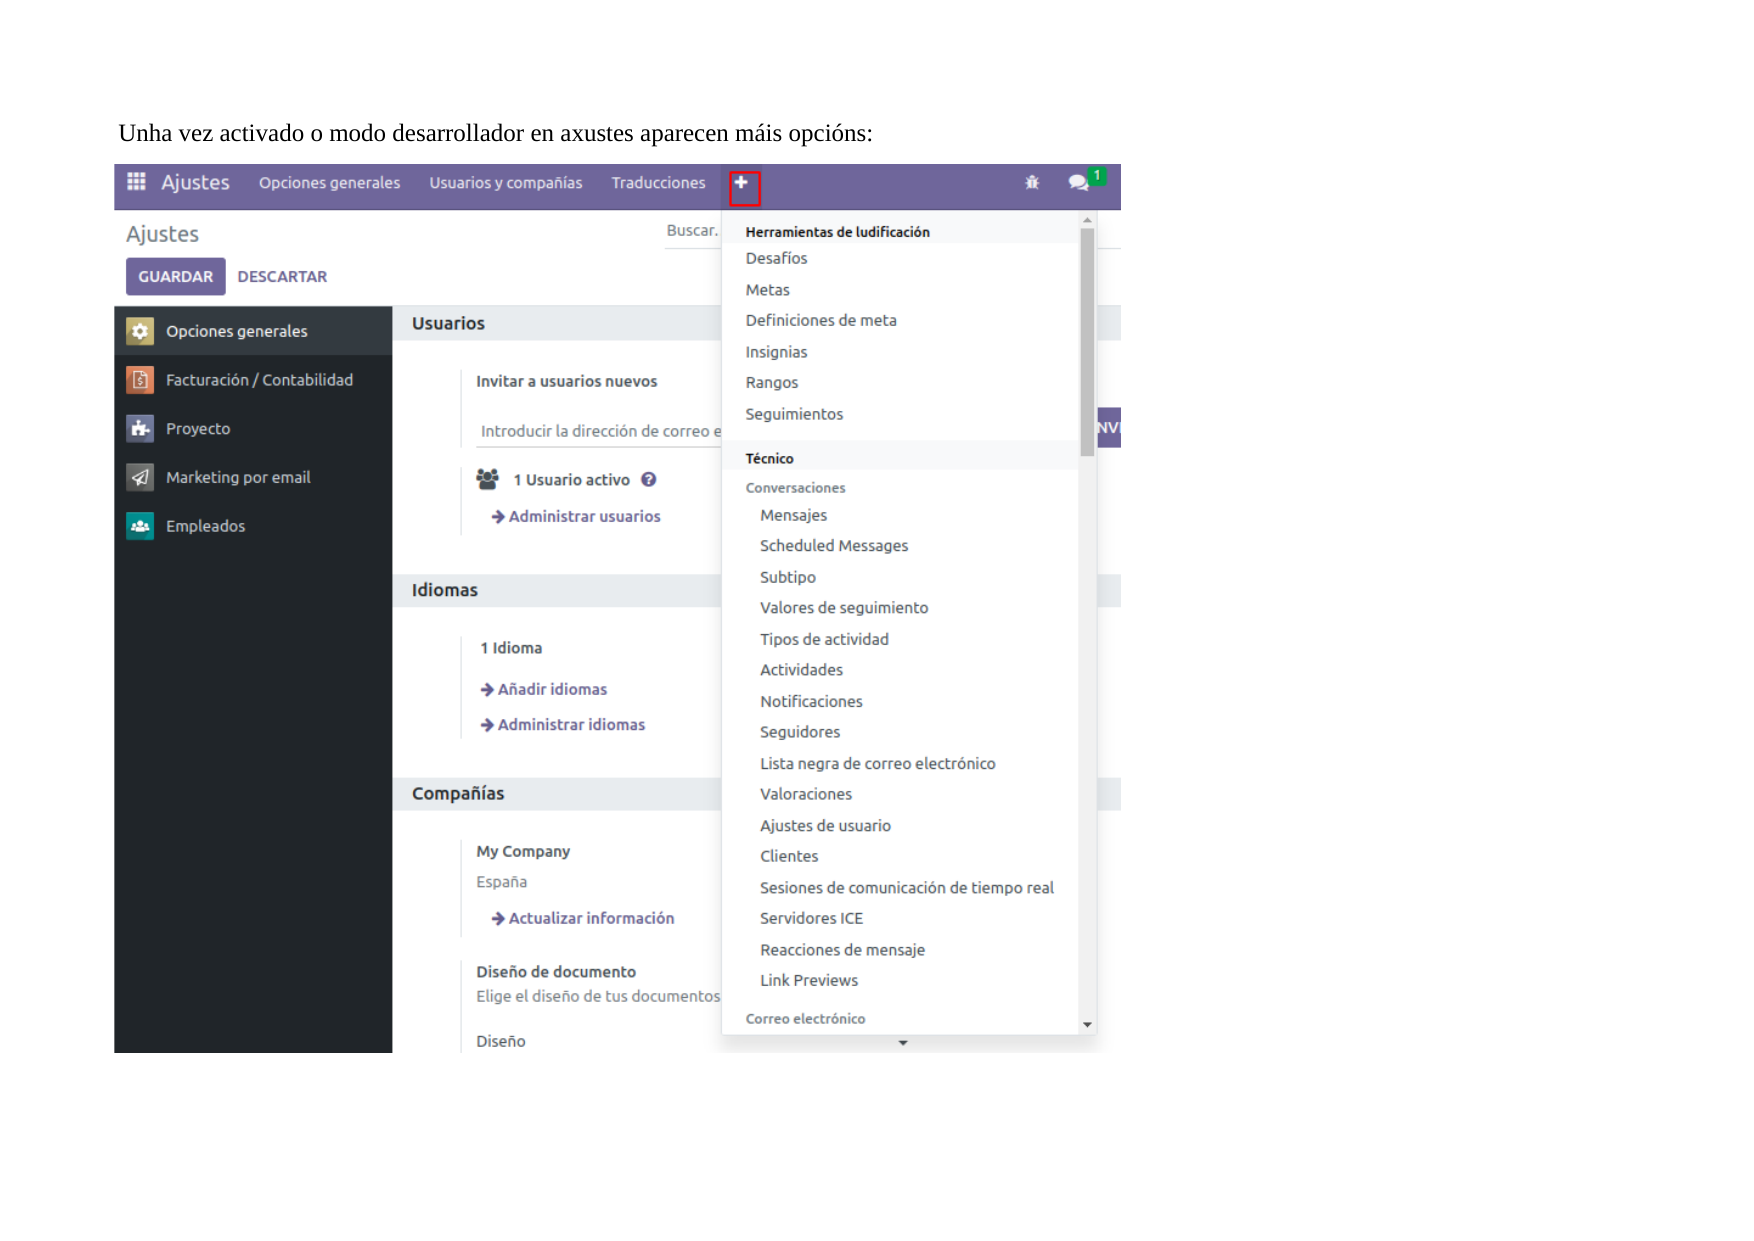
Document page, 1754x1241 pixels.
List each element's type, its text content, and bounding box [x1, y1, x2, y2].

picture [114, 164, 1121, 1053]
text Unha vez activado o modo desarrollador en axustes aparecen máis opcións: [118, 118, 1636, 147]
